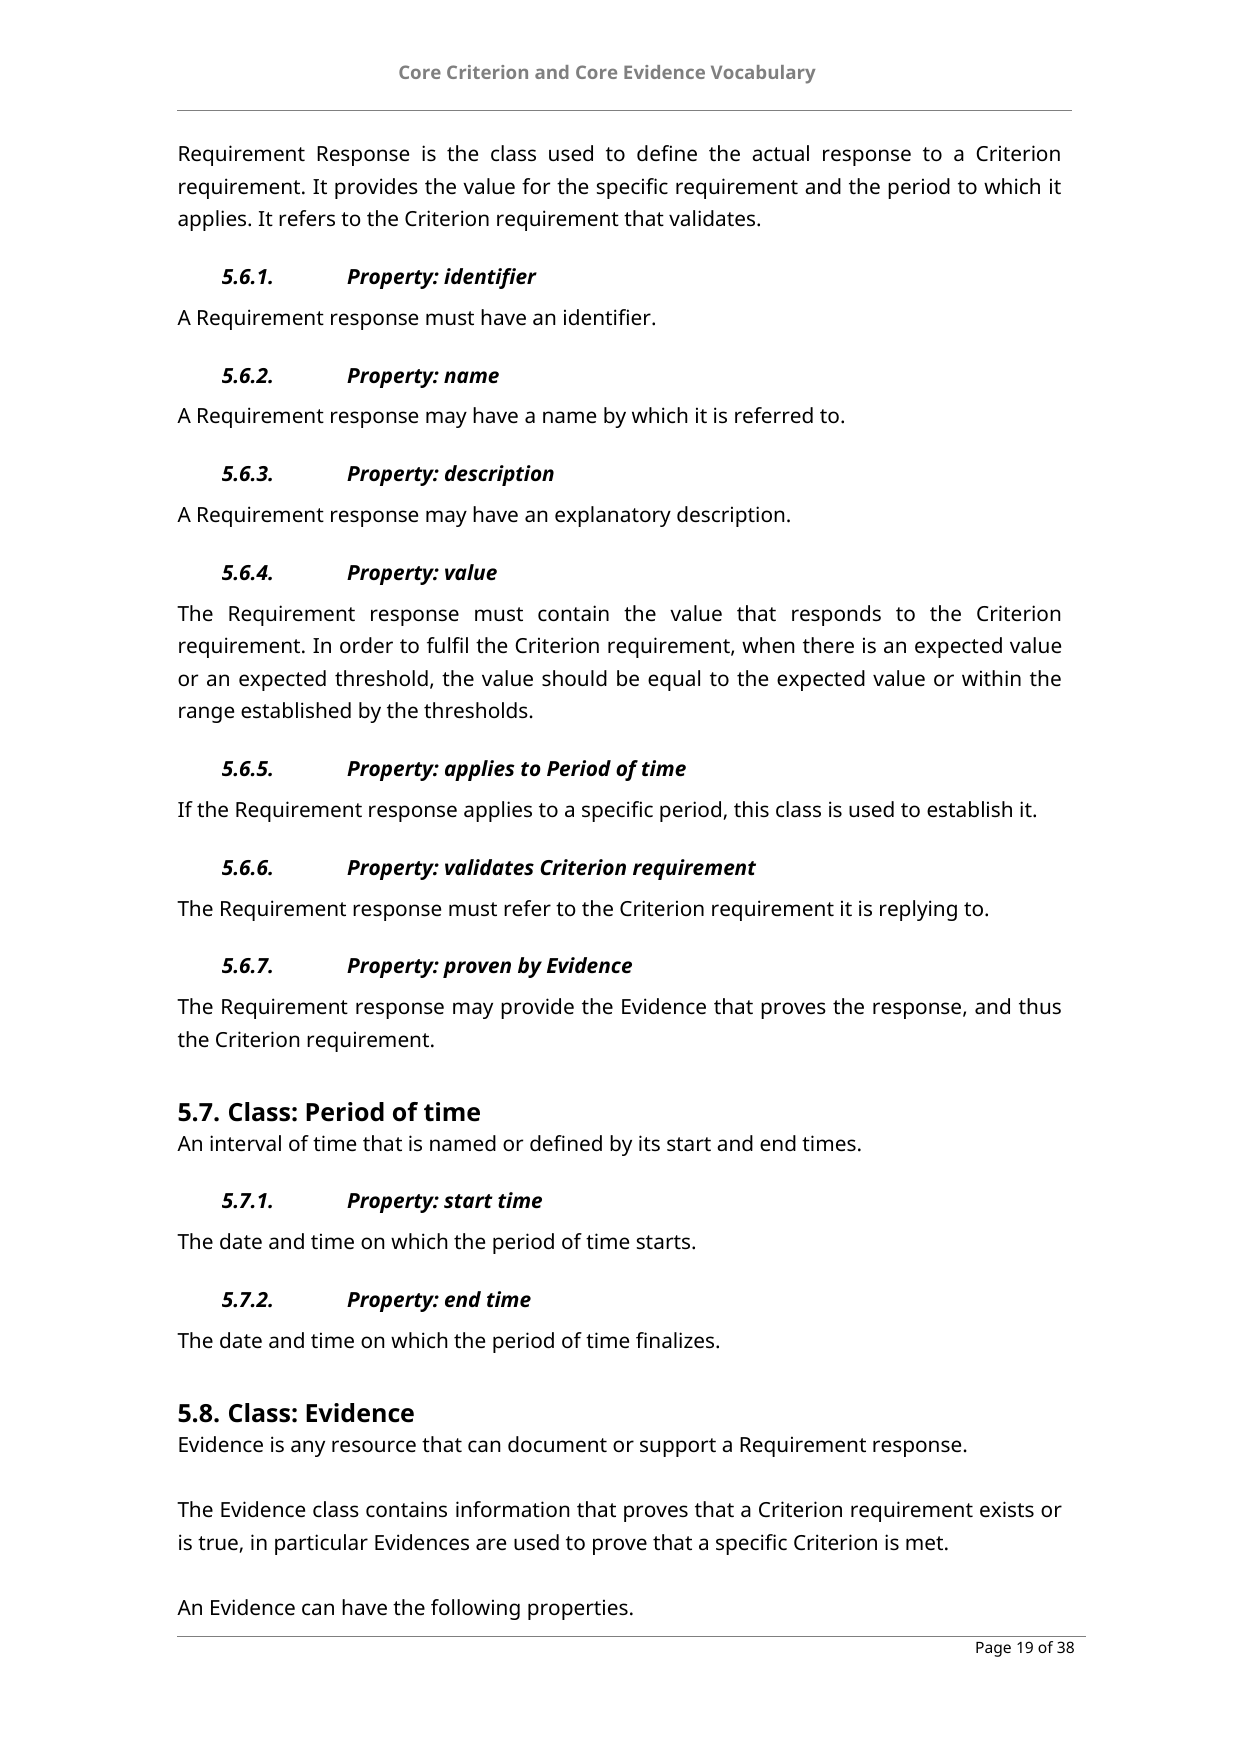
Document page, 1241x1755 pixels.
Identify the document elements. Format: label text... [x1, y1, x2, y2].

subtitle Property: end time [222, 1285, 1063, 1313]
text A Requirement response may have a name by which it is referred to. [177, 402, 1063, 430]
subtitle Property: value [222, 558, 1063, 586]
subtitle Property: description [222, 459, 1063, 488]
text The date and time on which the period of time finalizes. [177, 1326, 1063, 1354]
subtitle Property: applies to Period of time [222, 754, 1063, 783]
subtitle Property: identifier [222, 262, 1063, 291]
text Requirement Response is the class used to define the actual response to a Criterion requirement. It provides the value for the specific requirement and the period to which it applies. It refers to the Criterion requirement that validates. [177, 139, 1063, 233]
text The Requirement response must refer to the Criterion requirement it is replying to. [177, 894, 1063, 922]
text The date and time on which the period of time starts. [177, 1227, 1063, 1256]
text If the Requirement response applies to a specific period, this class is used to establish it. [177, 795, 1063, 823]
text The Requirement response may provide the Evidence that proves the response, and thus the Criterion requirement. [177, 992, 1063, 1053]
text An interval of time that is named or defined by its start and end times. [177, 1129, 1063, 1157]
subtitle Property: validates Criterion requirement [222, 853, 1063, 881]
text An Evidence can have the following properties. [177, 1593, 1063, 1622]
text A Requirement response may have an explanatory description. [177, 500, 1063, 529]
text Evidence is any resource that can document or support a Requirement response. [177, 1430, 1063, 1459]
text A Requirement response must have an identifier. [177, 303, 1063, 332]
subtitle Class: Period of time [177, 1095, 1063, 1129]
subtitle Property: name [222, 361, 1063, 389]
subtitle Property: proven by Evidence [222, 951, 1063, 980]
text The Requirement response must contain the value that responds to the Criterion requirement. In order to fulfil the Criterion requirement, when there is an expected value or an expected threshold, the value should be equal to the expected value or within the range established by the thresholds. [177, 599, 1063, 725]
subtitle Property: start time [222, 1187, 1063, 1215]
subtitle Class: Evidence [177, 1396, 1063, 1430]
text The Evidence class contains information that proves that a Criterion requirement exists or is true, in particular Evidences are used to prove that a specific Criterion is met. [177, 1495, 1063, 1556]
